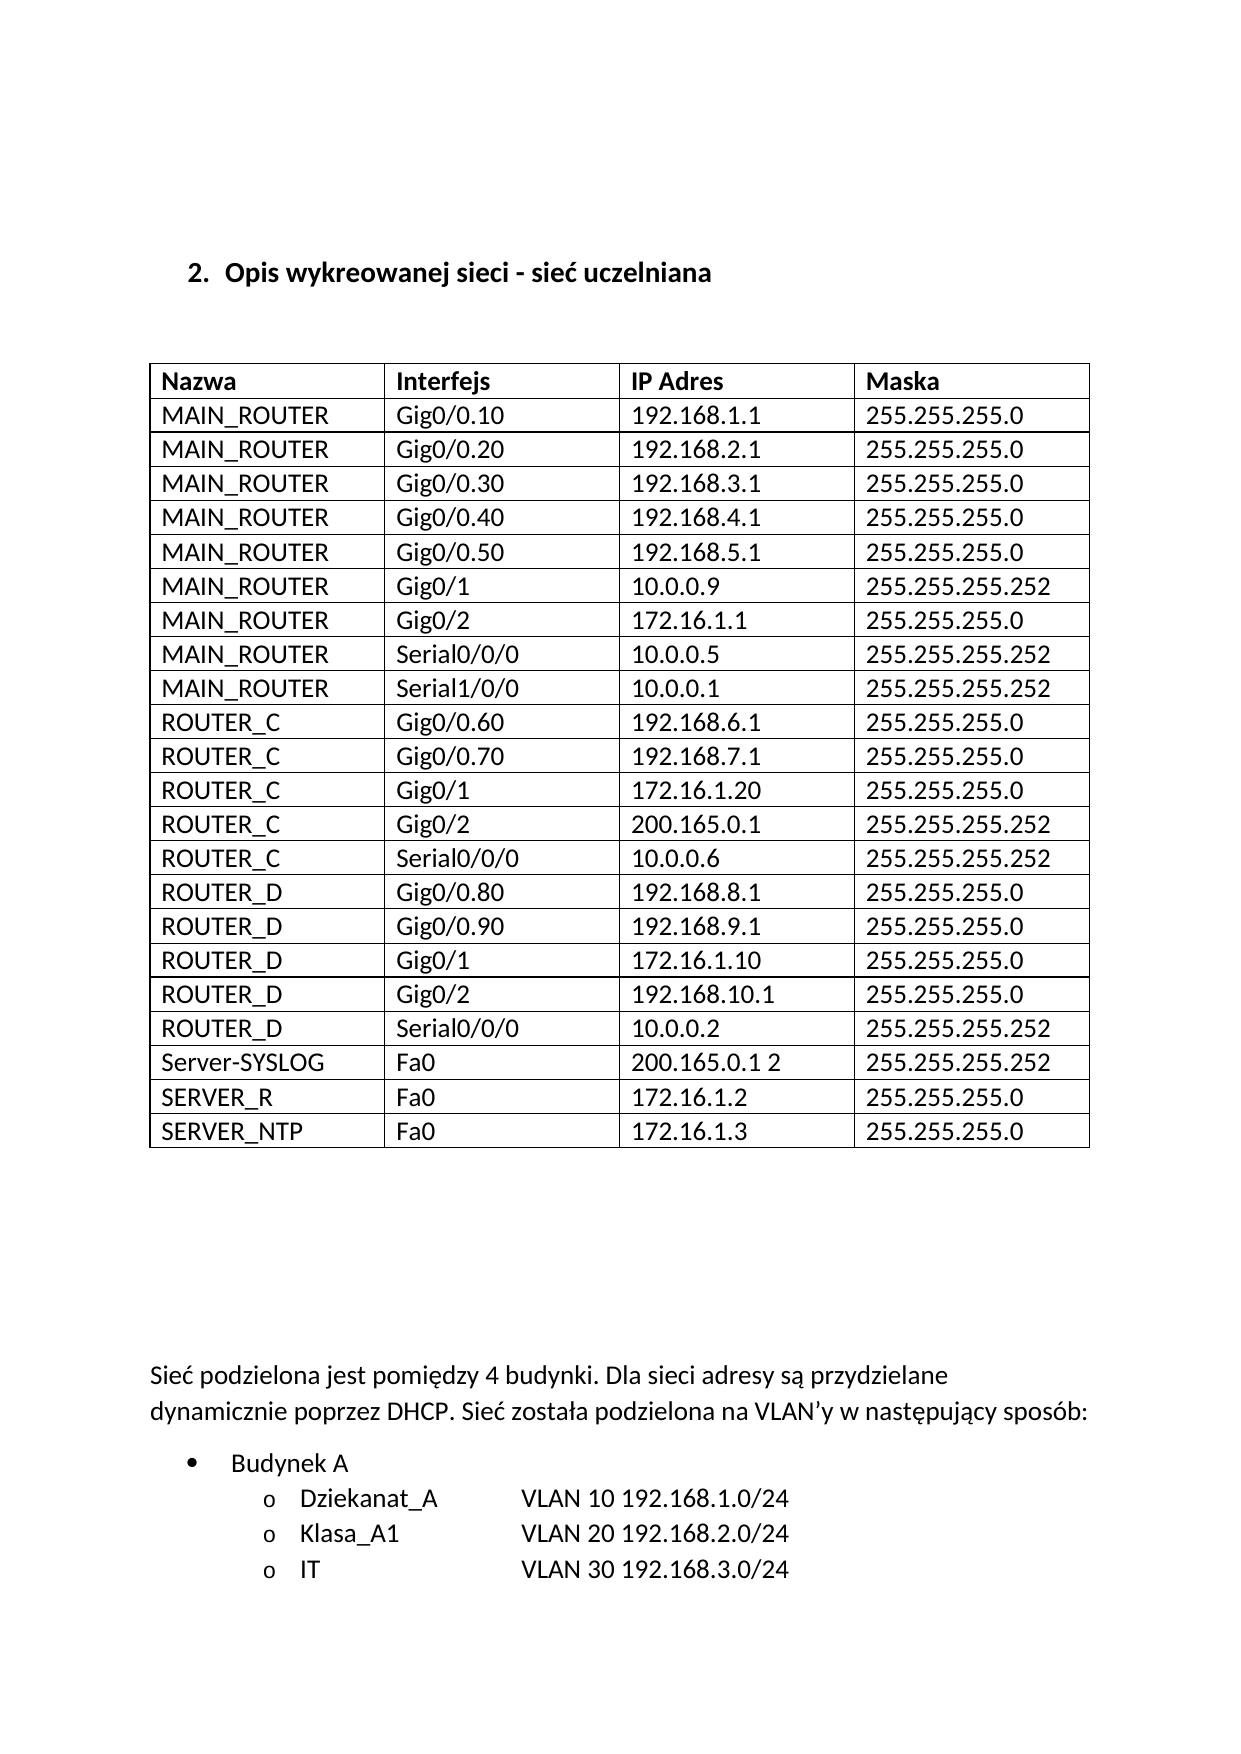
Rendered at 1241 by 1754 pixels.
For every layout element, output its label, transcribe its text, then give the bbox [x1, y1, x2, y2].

table_cell 255.255.255.0 [855, 399, 1089, 431]
table_cell Fa0 [385, 1114, 619, 1147]
table_cell 255.255.255.0 [855, 1114, 1089, 1147]
table_cell 255.255.255.0 [855, 501, 1089, 534]
list Budynek A [187, 1446, 1090, 1479]
table_cell 255.255.255.0 [855, 909, 1089, 942]
table_cell Serial0/0/0 [385, 637, 619, 670]
table_cell 255.255.255.0 [855, 773, 1089, 806]
table_cell 255.255.255.0 [855, 467, 1089, 499]
table_cell MAIN_ROUTER [151, 433, 384, 466]
table_cell Gig0/0.40 [385, 501, 619, 534]
table_cell Gig0/2 [385, 603, 619, 636]
table_cell 172.16.1.2 [620, 1080, 854, 1113]
list IT VLAN 30 192.168.3.0/24 [262, 1552, 1090, 1585]
table_cell 255.255.255.252 [855, 841, 1089, 874]
table_cell ROUTER_C [151, 841, 384, 874]
table_header Interfejs [385, 364, 619, 397]
table_cell MAIN_ROUTER [151, 671, 384, 704]
table_cell Gig0/0.50 [385, 535, 619, 568]
list Opis wykreowanej sieci - sieć uczelniana [187, 254, 1090, 289]
table_cell Gig0/2 [385, 978, 619, 1011]
table_cell Fa0 [385, 1046, 619, 1079]
table_cell 200.165.0.1 2 [620, 1046, 854, 1079]
table_cell 172.16.1.20 [620, 773, 854, 806]
list Klasa_A1 VLAN 20 192.168.2.0/24 [262, 1516, 1090, 1549]
table_cell ROUTER_D [151, 875, 384, 908]
table_cell 255.255.255.0 [855, 978, 1089, 1011]
table_cell ROUTER_C [151, 773, 384, 806]
table_cell ROUTER_D [151, 909, 384, 942]
table_cell 255.255.255.0 [855, 875, 1089, 908]
table_cell MAIN_ROUTER [151, 637, 384, 670]
table_cell Serial1/0/0 [385, 671, 619, 704]
table_cell 172.16.1.10 [620, 944, 854, 976]
table_header IP Adres [620, 364, 854, 397]
table_cell ROUTER_D [151, 944, 384, 976]
table_cell ROUTER_C [151, 807, 384, 840]
table_cell 192.168.9.1 [620, 909, 854, 942]
table_cell 192.168.7.1 [620, 739, 854, 772]
table_cell Gig0/1 [385, 569, 619, 602]
table_cell 255.255.255.252 [855, 637, 1089, 670]
table_cell MAIN_ROUTER [151, 399, 384, 431]
table_cell ROUTER_C [151, 739, 384, 772]
table_header Nazwa [151, 364, 384, 397]
table_cell Gig0/0.20 [385, 433, 619, 466]
table_cell SERVER_R [151, 1080, 384, 1113]
table_cell 192.168.2.1 [620, 433, 854, 466]
table_cell 255.255.255.252 [855, 1046, 1089, 1079]
table_cell MAIN_ROUTER [151, 501, 384, 534]
table_cell Gig0/0.10 [385, 399, 619, 431]
table_cell 255.255.255.252 [855, 807, 1089, 840]
table_cell Server-SYSLOG [151, 1046, 384, 1079]
table_cell 255.255.255.0 [855, 535, 1089, 568]
table_cell 255.255.255.0 [855, 433, 1089, 466]
table_cell ROUTER_D [151, 978, 384, 1011]
table_cell Fa0 [385, 1080, 619, 1113]
table_cell 10.0.0.6 [620, 841, 854, 874]
table_cell Serial0/0/0 [385, 1012, 619, 1044]
list Dziekanat_A VLAN 10 192.168.1.0/24 [262, 1481, 1090, 1514]
table_cell 172.16.1.1 [620, 603, 854, 636]
table_cell 10.0.0.2 [620, 1012, 854, 1044]
table_cell 192.168.8.1 [620, 875, 854, 908]
table_cell 255.255.255.252 [855, 1012, 1089, 1044]
table_cell ROUTER_D [151, 1012, 384, 1044]
table_cell 192.168.4.1 [620, 501, 854, 534]
table_cell 10.0.0.5 [620, 637, 854, 670]
table_cell 255.255.255.252 [855, 569, 1089, 602]
table_cell 255.255.255.0 [855, 603, 1089, 636]
table_cell 255.255.255.0 [855, 705, 1089, 738]
table_cell Gig0/1 [385, 773, 619, 806]
table_cell 192.168.3.1 [620, 467, 854, 499]
table_cell Gig0/0.60 [385, 705, 619, 738]
table_cell 192.168.10.1 [620, 978, 854, 1011]
table_cell SERVER_NTP [151, 1114, 384, 1147]
table_cell 10.0.0.1 [620, 671, 854, 704]
table_cell 192.168.6.1 [620, 705, 854, 738]
table_cell 255.255.255.0 [855, 1080, 1089, 1113]
table_cell ROUTER_C [151, 705, 384, 738]
table_cell MAIN_ROUTER [151, 603, 384, 636]
table_cell 255.255.255.252 [855, 671, 1089, 704]
table_cell MAIN_ROUTER [151, 569, 384, 602]
table_cell 10.0.0.9 [620, 569, 854, 602]
table_cell Gig0/0.90 [385, 909, 619, 942]
table_cell Gig0/0.70 [385, 739, 619, 772]
table_cell Gig0/1 [385, 944, 619, 976]
table_cell 192.168.5.1 [620, 535, 854, 568]
table_cell MAIN_ROUTER [151, 467, 384, 499]
table_cell 200.165.0.1 [620, 807, 854, 840]
table_cell 192.168.1.1 [620, 399, 854, 431]
table_cell 255.255.255.0 [855, 739, 1089, 772]
table_cell Gig0/0.30 [385, 467, 619, 499]
table_cell 172.16.1.3 [620, 1114, 854, 1147]
table_cell Gig0/2 [385, 807, 619, 840]
text Sieć podzielona jest pomiędzy 4 budynki. Dla sieci adresy są przydzielane dynamicznie poprzez DHCP. Sieć została podzielona na VLAN’y w następujący sposób: [150, 1358, 1090, 1427]
table_cell 255.255.255.0 [855, 944, 1089, 976]
table_cell MAIN_ROUTER [151, 535, 384, 568]
table_cell Gig0/0.80 [385, 875, 619, 908]
table_cell Serial0/0/0 [385, 841, 619, 874]
table_header Maska [855, 364, 1089, 397]
